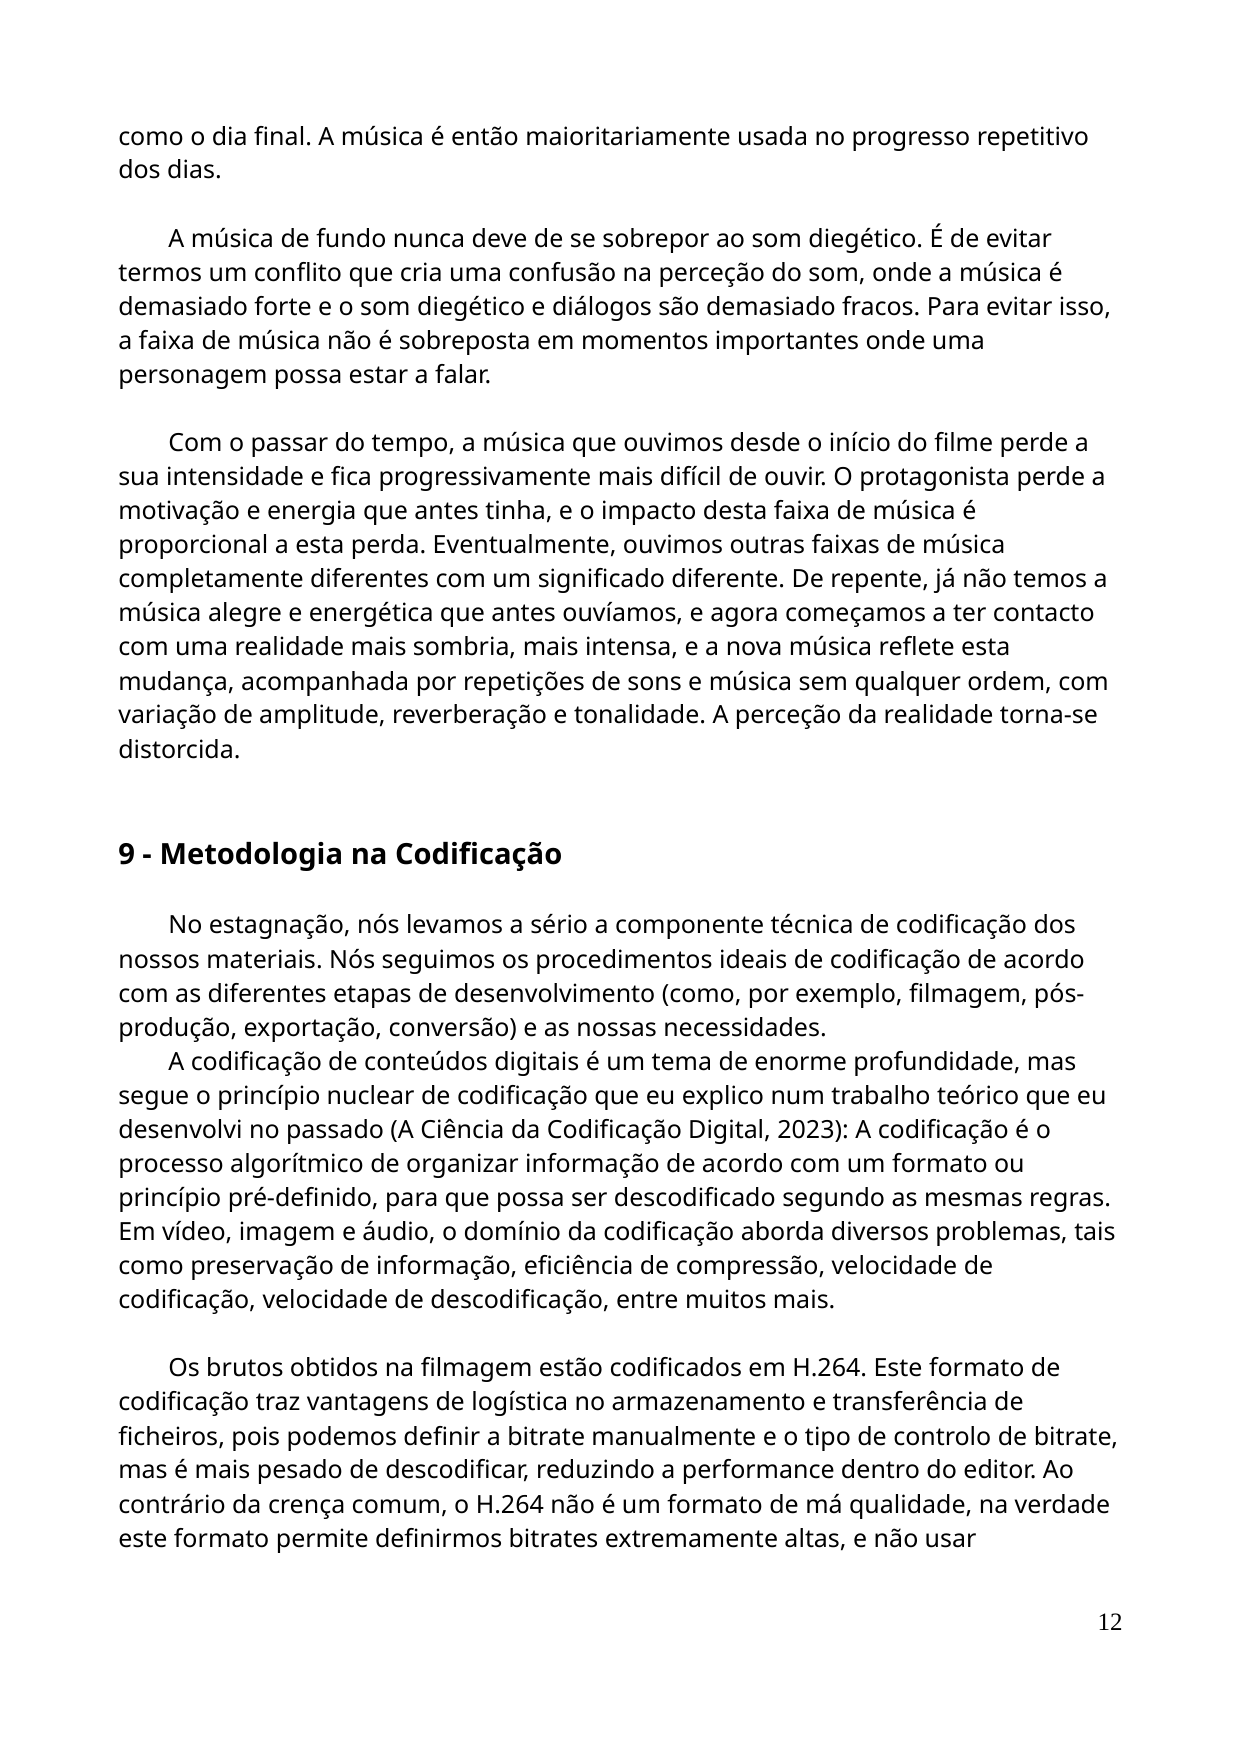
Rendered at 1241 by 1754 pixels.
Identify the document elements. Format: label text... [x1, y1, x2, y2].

text Os brutos obtidos na filmagem estão codificados em H.264. Este formato de codificação traz vantagens de logística no armazenamento e transferência de ficheiros, pois podemos definir a bitrate manualmente e o tipo de controlo de bitrate, mas é mais pesado de descodificar, reduzindo a performance dentro do editor. Ao contrário da crença comum, o H.264 não é um formato de má qualidade, na verdade este formato permite definirmos bitrates extremamente altas, e não usar [118, 1350, 1122, 1554]
text como o dia final. A música é então maioritariamente usada no progresso repetitivo dos dias. [118, 118, 1122, 186]
text A codificação de conteúdos digitais é um tema de enorme profundidade, mas segue o princípio nuclear de codificação que eu explico num trabalho teórico que eu desenvolvi no passado (A Ciência da Codificação Digital, 2023): A codificação é o processo algorítmico de organizar informação de acordo com um formato ou princípio pré-definido, para que possa ser descodificado segundo as mesmas regras. Em vídeo, imagem e áudio, o domínio da codificação aborda diversos problemas, tais como preservação de informação, eficiência de compressão, velocidade de codificação, velocidade de descodificação, entre muitos mais. [118, 1043, 1122, 1316]
text Com o passar do tempo, a música que ouvimos desde o início do filme perde a sua intensidade e fica progressivamente mais difícil de ouvir. O protagonista perde a motivação e energia que antes tinha, e o impacto desta faixa de música é proporcional a esta perda. Eventualmente, ouvimos outras faixas de música completamente diferentes com um significado diferente. De repente, já não temos a música alegre e energética que antes ouvíamos, e agora começamos a ter contacto com uma realidade mais sombria, mais intensa, e a nova música reflete esta mudança, acompanhada por repetições de sons e música sem qualquer ordem, com variação de amplitude, reverberação e tonalidade. A perceção da realidade torna-se distorcida. [118, 425, 1122, 765]
text No estagnação, nós levamos a sério a componente técnica de codificação dos nossos materiais. Nós seguimos os procedimentos ideais de codificação de acordo com as diferentes etapas de desenvolvimento (como, por exemplo, filmagem, pós-produção, exportação, conversão) e as nossas necessidades. [118, 907, 1122, 1043]
text A música de fundo nunca deve de se sobrepor ao som diegético. É de evitar termos um conflito que cria uma confusão na perceção do som, onde a música é demasiado forte e o som diegético e diálogos são demasiado fracos. Para evitar isso, a faixa de música não é sobreposta em momentos importantes onde uma personagem possa estar a falar. [118, 220, 1122, 391]
text 9 - Metodologia na Codificação [118, 833, 1122, 873]
